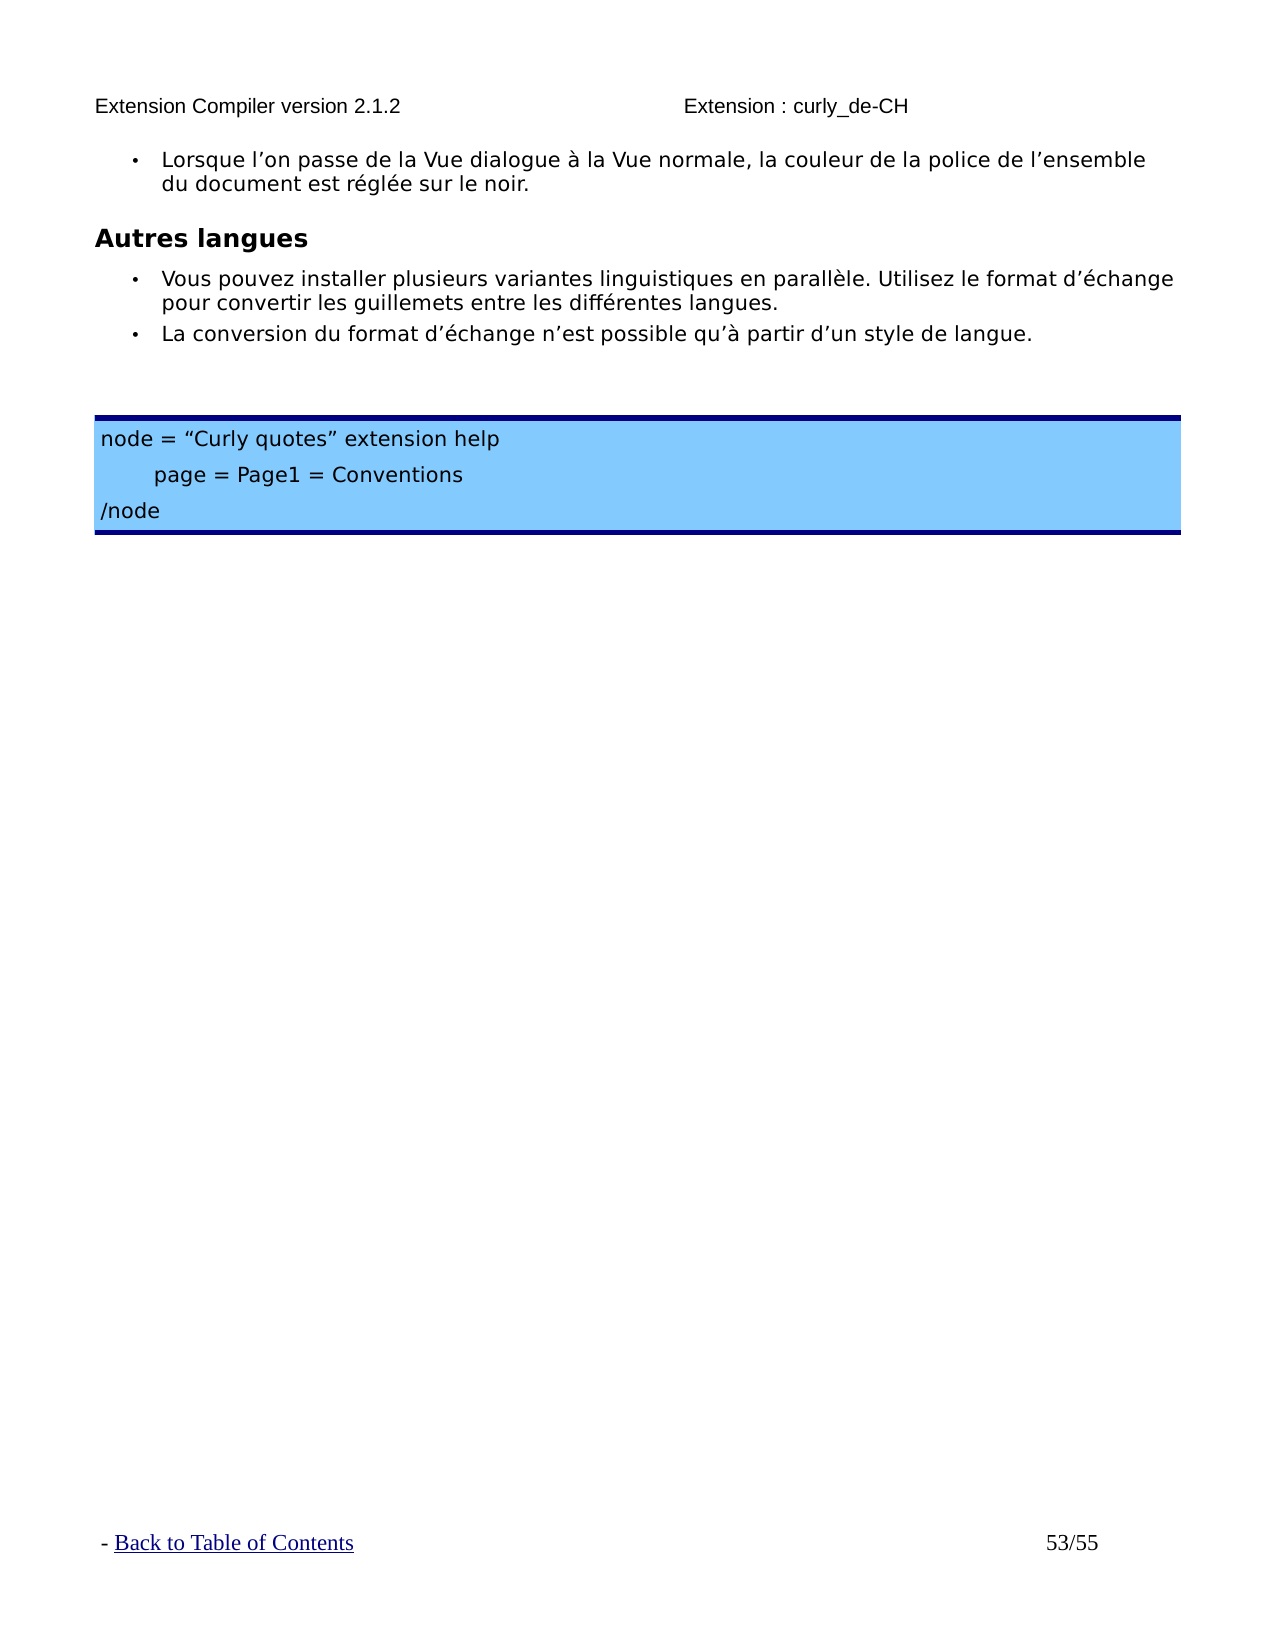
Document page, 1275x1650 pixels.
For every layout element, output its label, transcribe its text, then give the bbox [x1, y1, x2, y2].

text node = “Curly quotes” extension help [94, 416, 1181, 451]
list La conversion du format d’échange n’est possible qu’à partir d’un style de langue. [132, 321, 1181, 346]
text Autres langues [94, 224, 1181, 253]
list Lorsque l’on passe de la Vue dialogue à la Vue normale, la couleur de la police de l’ensemble du document est réglée sur le noir. [132, 147, 1181, 196]
text /node [94, 488, 1181, 535]
text page = Page1 = Conventions [94, 452, 1181, 487]
list Vous pouvez installer plusieurs variantes linguistiques en parallèle. Utilisez le format d’échange pour convertir les guillemets entre les différentes langues. [132, 267, 1181, 316]
